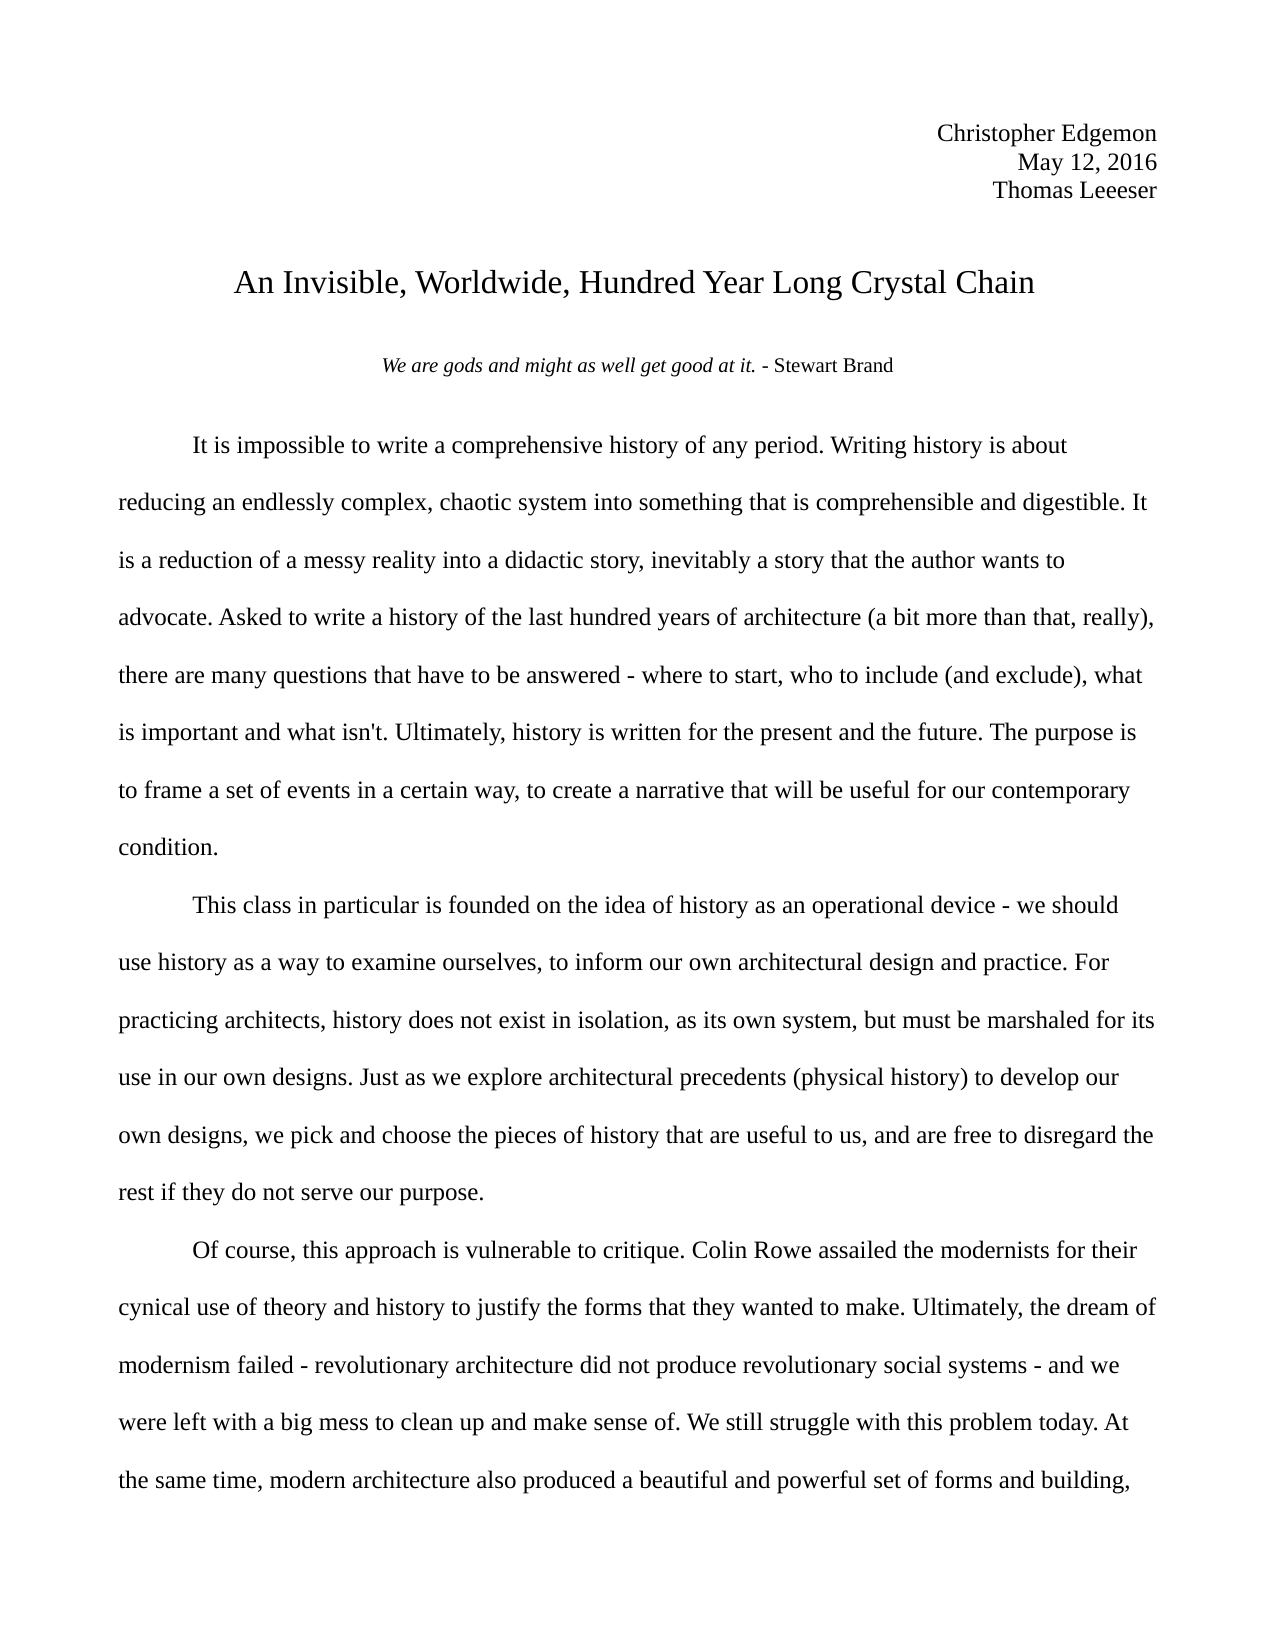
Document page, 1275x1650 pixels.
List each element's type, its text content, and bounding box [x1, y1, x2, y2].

text May 12, 2016 [118, 147, 1157, 176]
text An Invisible, Worldwide, Hundred Year Long Crystal Chain [118, 262, 1157, 300]
text This class in particular is founded on the idea of history as an operational device - we should use history as a way to examine ourselves, to inform our own architectural design and practice. For practicing architects, history does not exist in isolation, as its own system, but must be marshaled for its use in our own designs. Just as we explore architectural precedents (physical history) to develop our own designs, we pick and choose the pieces of history that are useful to us, and are free to disregard the rest if they do not serve our purpose. [118, 890, 1157, 1206]
text Thomas Leeeser [118, 176, 1157, 204]
text Of course, this approach is vulnerable to critique. Colin Rowe assailed the modernists for their cynical use of theory and history to justify the forms that they wanted to make. Ultimately, the dream of modernism failed - revolutionary architecture did not produce revolutionary social systems - and we were left with a big mess to clean up and make sense of. We still struggle with this problem today. At the same time, modern architecture also produced a beautiful and powerful set of forms and building, [118, 1235, 1157, 1494]
text It is impossible to write a comprehensive history of any period. Writing history is about reducing an endlessly complex, chaotic system into something that is comprehensible and digestible. It is a reduction of a messy reality into a didactic story, inevitably a story that the author wants to advocate. Asked to write a history of the last hundred years of architecture (a bit more than that, really), there are many questions that have to be answered - where to start, who to include (and exclude), what is important and what isn't. Ultimately, history is written for the present and the future. The purpose is to frame a set of events in a certain way, to create a narrative that will be useful for our contemporary condition. [118, 430, 1157, 861]
text We are gods and might as well get good at it. - Stewart Brand [118, 353, 1157, 377]
text Christopher Edgemon [118, 118, 1157, 147]
